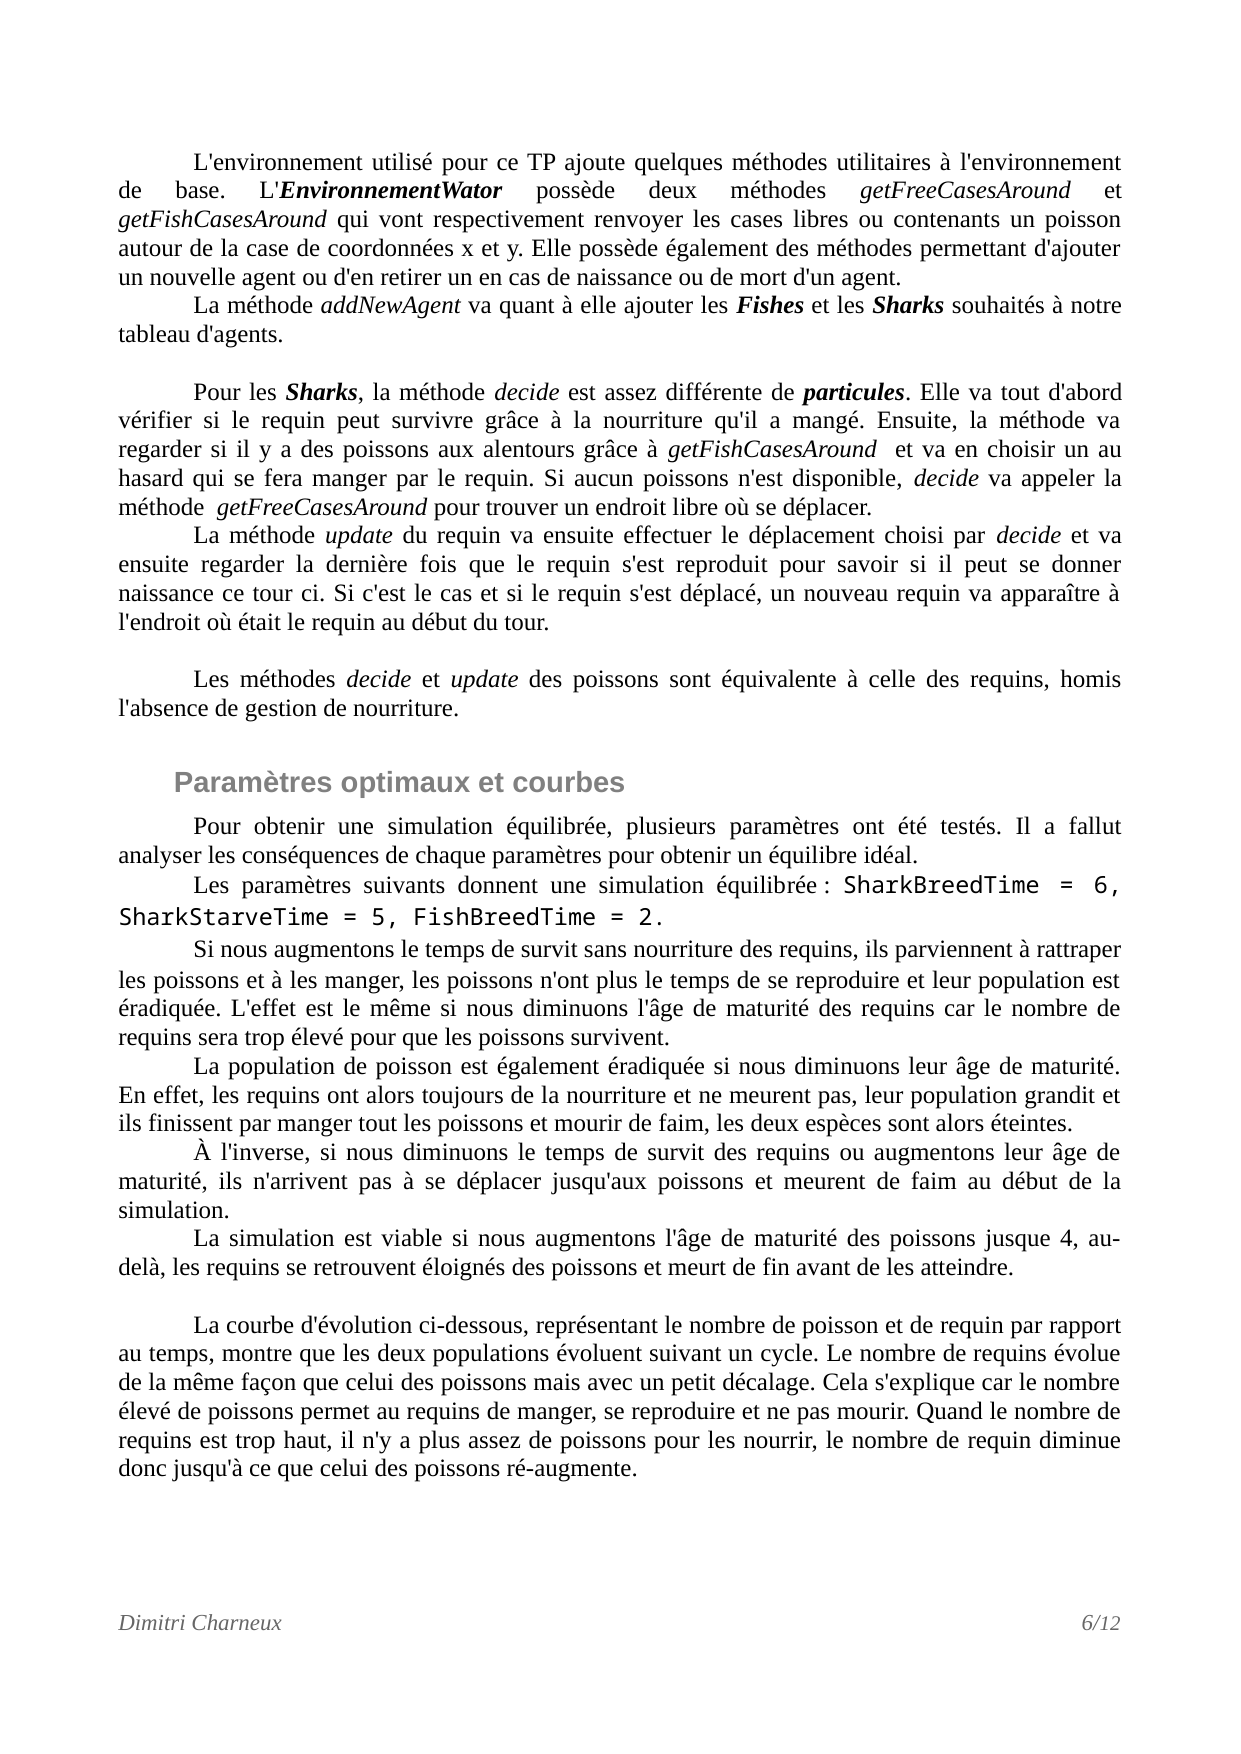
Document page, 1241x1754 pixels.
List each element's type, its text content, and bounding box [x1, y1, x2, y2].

text Si nous augmentons le temps de survit sans nourriture des requins, ils parviennent à rattraper les poissons et à les manger, les poissons n'ont plus le temps de se reproduire et leur population est éradiquée. L'effet est le même si nous diminuons l'âge de maturité des requins car le nombre de requins sera trop élevé pour que les poissons survivent. [118, 933, 1122, 1051]
text La méthode update du requin va ensuite effectuer le déplacement choisi par decide et va ensuite regarder la dernière fois que le requin s'est reproduit pour savoir si il peut se donner naissance ce tour ci. Si c'est le cas et si le requin s'est déplacé, un nouveau requin va apparaître à l'endroit où était le requin au début du tour. [118, 521, 1122, 636]
text L'environnement utilisé pour ce TP ajoute quelques méthodes utilitaires à l'environnement de base. L'EnvironnementWator possède deux méthodes getFreeCasesAround et getFishCasesAround qui vont respectivement renvoyer les cases libres ou contenants un poisson autour de la case de coordonnées x et y. Elle possède également des méthodes permettant d'ajouter un nouvelle agent ou d'en retirer un en cas de naissance ou de mort d'un agent. [118, 147, 1122, 291]
subtitle Paramètres optimaux et courbes [174, 765, 1122, 799]
text La population de poisson est également éradiquée si nous diminuons leur âge de maturité. En effet, les requins ont alors toujours de la nourriture et ne meurent pas, leur population grandit et ils finissent par manger tout les poissons et mourir de faim, les deux espèces sont alors éteintes. [118, 1051, 1122, 1137]
text La méthode addNewAgent va quant à elle ajouter les Fishes et les Sharks souhaités à notre tableau d'agents. [118, 291, 1122, 348]
text Pour les Sharks, la méthode decide est assez différente de particules. Elle va tout d'abord vérifier si le requin peut survivre grâce à la nourriture qu'il a mangé. Ensuite, la méthode va regarder si il y a des poissons aux alentours grâce à getFishCasesAround et va en choisir un au hasard qui se fera manger par le requin. Si aucun poissons n'est disponible, decide va appeler la méthode getFreeCasesAround pour trouver un endroit libre où se déplacer. [118, 377, 1122, 521]
text Les méthodes decide et update des poissons sont équivalente à celle des requins, homis l'absence de gestion de nourriture. [118, 664, 1122, 722]
text La courbe d'évolution ci-dessous, représentant le nombre de poisson et de requin par rapport au temps, montre que les deux populations évoluent suivant un cycle. Le nombre de requins évolue de la même façon que celui des poissons mais avec un petit décalage. Cela s'explique car le nombre élevé de poissons permet au requins de manger, se reproduire et ne pas mourir. Quand le nombre de requins est trop haut, il n'y a plus assez de poissons pour les nourrir, le nombre de requin diminue donc jusqu'à ce que celui des poissons ré-augmente. [118, 1310, 1122, 1482]
text À l'inverse, si nous diminuons le temps de survit des requins ou augmentons leur âge de maturité, ils n'arrivent pas à se déplacer jusqu'aux poissons et meurent de faim au début de la simulation. [118, 1137, 1122, 1223]
text Les paramètres suivants donnent une simulation équilibrée : SharkBreedTime = 6, SharkStarveTime = 5, FishBreedTime = 2. [118, 869, 1122, 933]
text La simulation est viable si nous augmentons l'âge de maturité des poissons jusque 4, au-delà, les requins se retrouvent éloignés des poissons et meurt de fin avant de les atteindre. [118, 1223, 1122, 1281]
text Pour obtenir une simulation équilibrée, plusieurs paramètres ont été testés. Il a fallut analyser les conséquences de chaque paramètres pour obtenir un équilibre idéal. [118, 811, 1122, 869]
